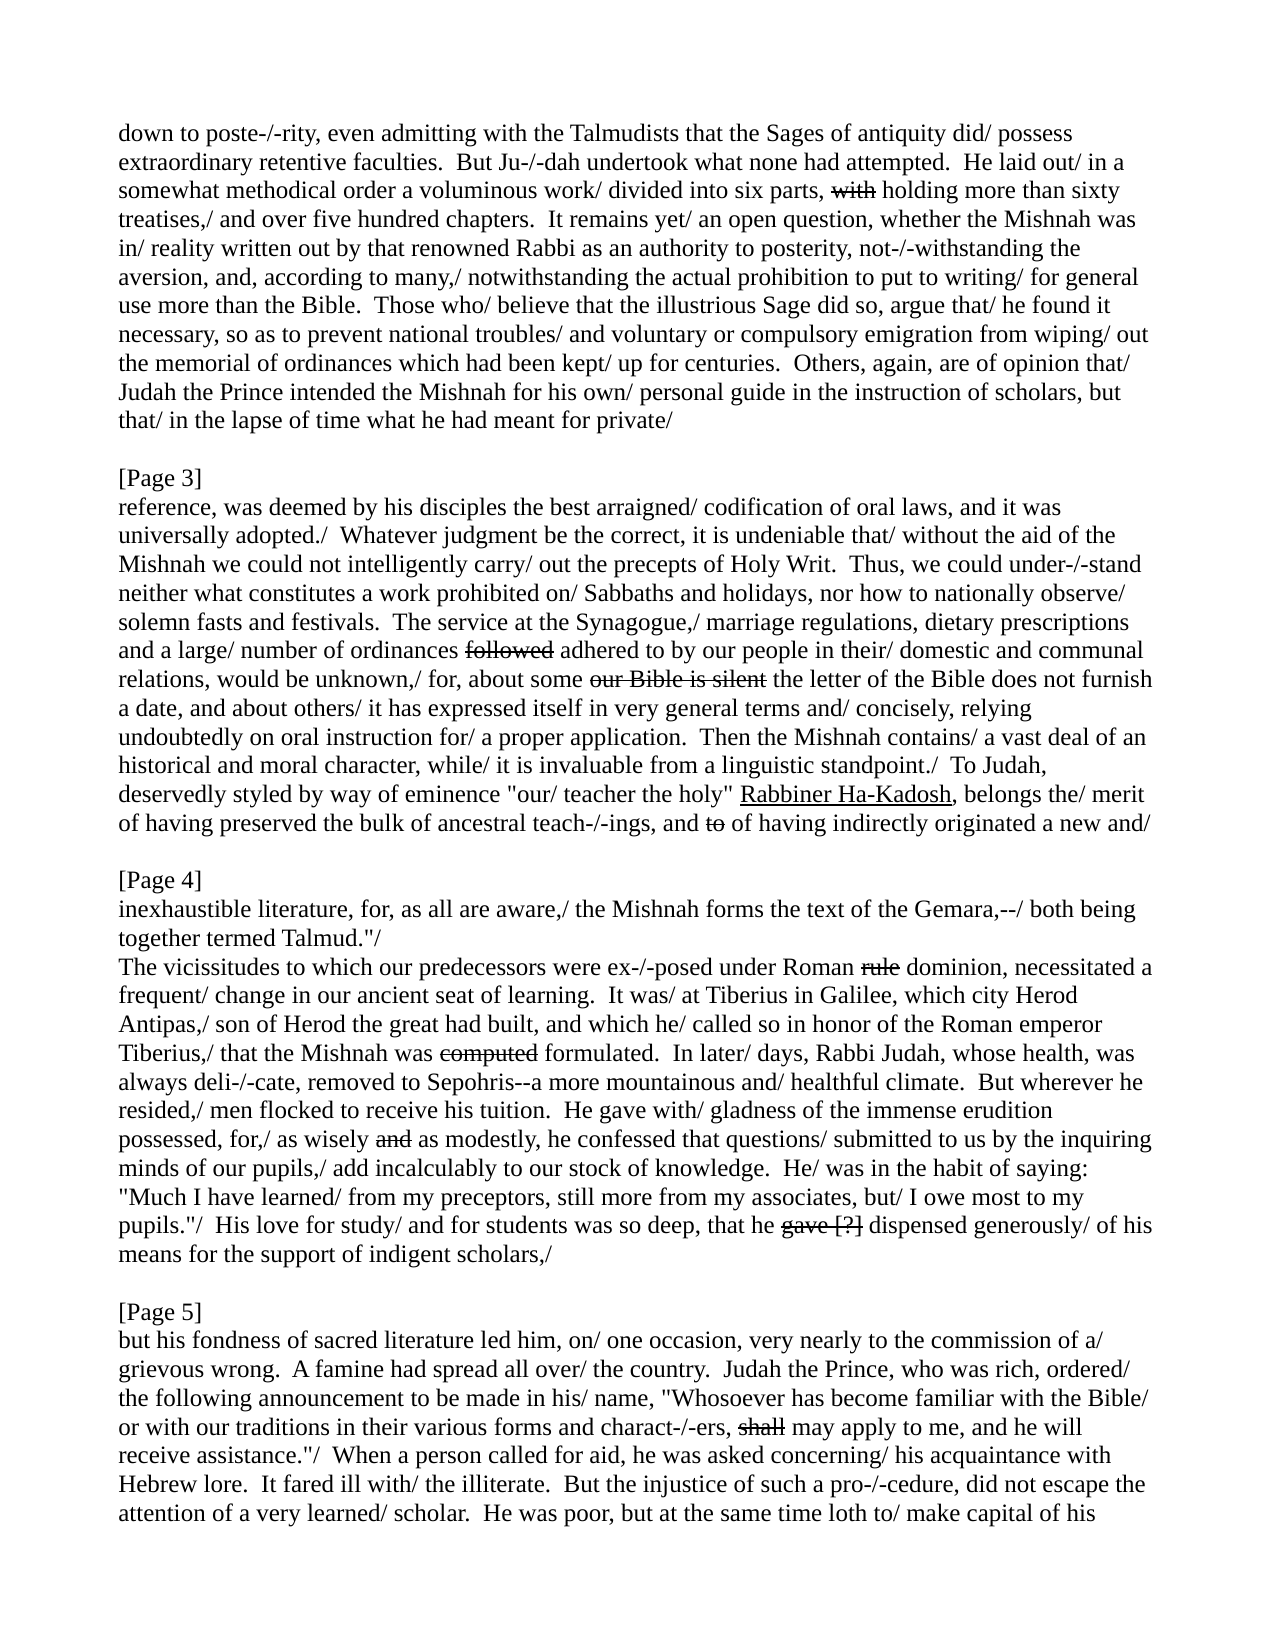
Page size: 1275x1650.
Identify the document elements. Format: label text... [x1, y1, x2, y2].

text The vicissitudes to which our predecessors were ex-/-posed under Roman rule dominion, necessitated a frequent/ change in our ancient seat of learning. It was/ at Tiberius in Galilee, which city Herod Antipas,/ son of Herod the great had built, and which he/ called so in honor of the Roman emperor Tiberius,/ that the Mishnah was computed formulated. In later/ days, Rabbi Judah, whose health, was always deli-/-cate, removed to Sepohris--a more mountainous and/ healthful climate. But wherever he resided,/ men flocked to receive his tuition. He gave with/ gladness of the immense erudition possessed, for,/ as wisely and as modestly, he confessed that questions/ submitted to us by the inquiring minds of our pupils,/ add incalculably to our stock of knowledge. He/ was in the habit of saying: "Much I have learned/ from my preceptors, still more from my associates, but/ I owe most to my pupils."/ His love for study/ and for students was so deep, that he gave [?] dispensed generously/ of his means for the support of indigent scholars,/ [118, 952, 1157, 1268]
text [Page 3] [118, 463, 1157, 492]
text [Page 4] [118, 866, 1157, 894]
text down to poste-/-rity, even admitting with the Talmudists that the Sages of antiquity did/ possess extraordinary retentive faculties. But Ju-/-dah undertook what none had attempted. He laid out/ in a somewhat methodical order a voluminous work/ divided into six parts, with holding more than sixty treatises,/ and over five hundred chapters. It remains yet/ an open question, whether the Mishnah was in/ reality written out by that renowned Rabbi as an authority to posterity, not-/-withstanding the aversion, and, according to many,/ notwithstanding the actual prohibition to put to writing/ for general use more than the Bible. Those who/ believe that the illustrious Sage did so, argue that/ he found it necessary, so as to prevent national troubles/ and voluntary or compulsory emigration from wiping/ out the memorial of ordinances which had been kept/ up for centuries. Others, again, are of opinion that/ Judah the Prince intended the Mishnah for his own/ personal guide in the instruction of scholars, but that/ in the lapse of time what he had meant for private/ [118, 118, 1157, 434]
text but his fondness of sacred literature led him, on/ one occasion, very nearly to the commission of a/ grievous wrong. A famine had spread all over/ the country. Judah the Prince, who was rich, ordered/ the following announcement to be made in his/ name, "Whosoever has become familiar with the Bible/ or with our traditions in their various forms and charact-/-ers, shall may apply to me, and he will receive assistance."/ When a person called for aid, he was asked concerning/ his acquaintance with Hebrew lore. It fared ill with/ the illiterate. But the injustice of such a pro-/-cedure, did not escape the attention of a very learned/ scholar. He was poor, but at the same time loth to/ make capital of his [118, 1326, 1157, 1527]
text reference, was deemed by his disciples the best arraigned/ codification of oral laws, and it was universally adopted./ Whatever judgment be the correct, it is undeniable that/ without the aid of the Mishnah we could not intelligently carry/ out the precepts of Holy Writ. Thus, we could under-/-stand neither what constitutes a work prohibited on/ Sabbaths and holidays, nor how to nationally observe/ solemn fasts and festivals. The service at the Synagogue,/ marriage regulations, dietary prescriptions and a large/ number of ordinances followed adhered to by our people in their/ domestic and communal relations, would be unknown,/ for, about some our Bible is silent the letter of the Bible does not furnish a date, and about others/ it has expressed itself in very general terms and/ concisely, relying undoubtedly on oral instruction for/ a proper application. Then the Mishnah contains/ a vast deal of an historical and moral character, while/ it is invaluable from a linguistic standpoint./ To Judah, deservedly styled by way of eminence "our/ teacher the holy" Rabbiner Ha-Kadosh, belongs the/ merit of having preserved the bulk of ancestral teach-/-ings, and to of having indirectly originated a new and/ [118, 492, 1157, 837]
text inexhaustible literature, for, as all are aware,/ the Mishnah forms the text of the Gemara,--/ both being together termed Talmud."/ [118, 894, 1157, 952]
text [Page 5] [118, 1297, 1157, 1326]
